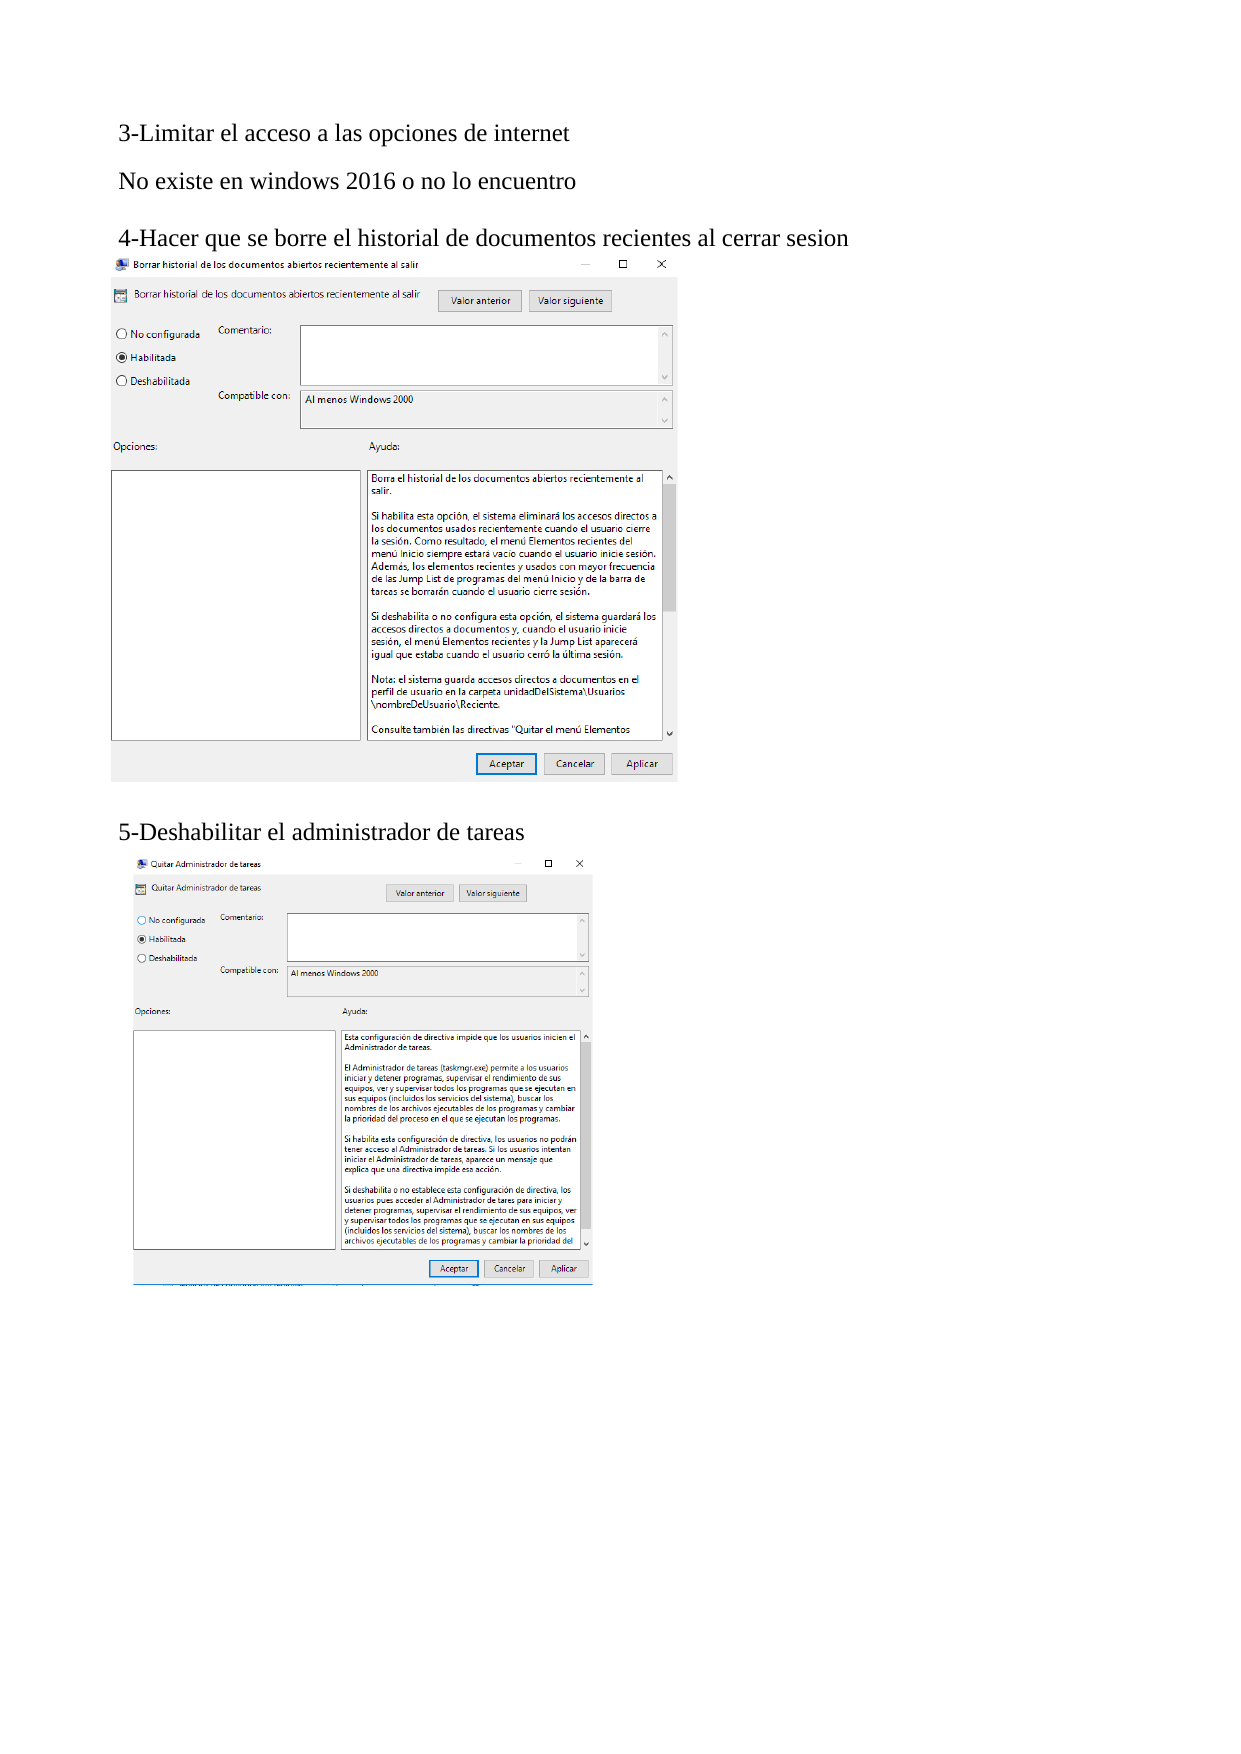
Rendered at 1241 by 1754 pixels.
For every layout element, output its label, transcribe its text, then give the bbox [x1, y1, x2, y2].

text No existe en windows 2016 o no lo encuentro [118, 166, 1122, 194]
picture [110, 252, 678, 782]
picture [133, 855, 593, 1286]
text 5-Deshabilitar el administrador de tareas [118, 817, 1122, 846]
text 4-Hacer que se borre el historial de documentos recientes al cerrar sesion [118, 223, 1122, 252]
text 3-Limitar el acceso a las opciones de internet [118, 118, 1122, 147]
